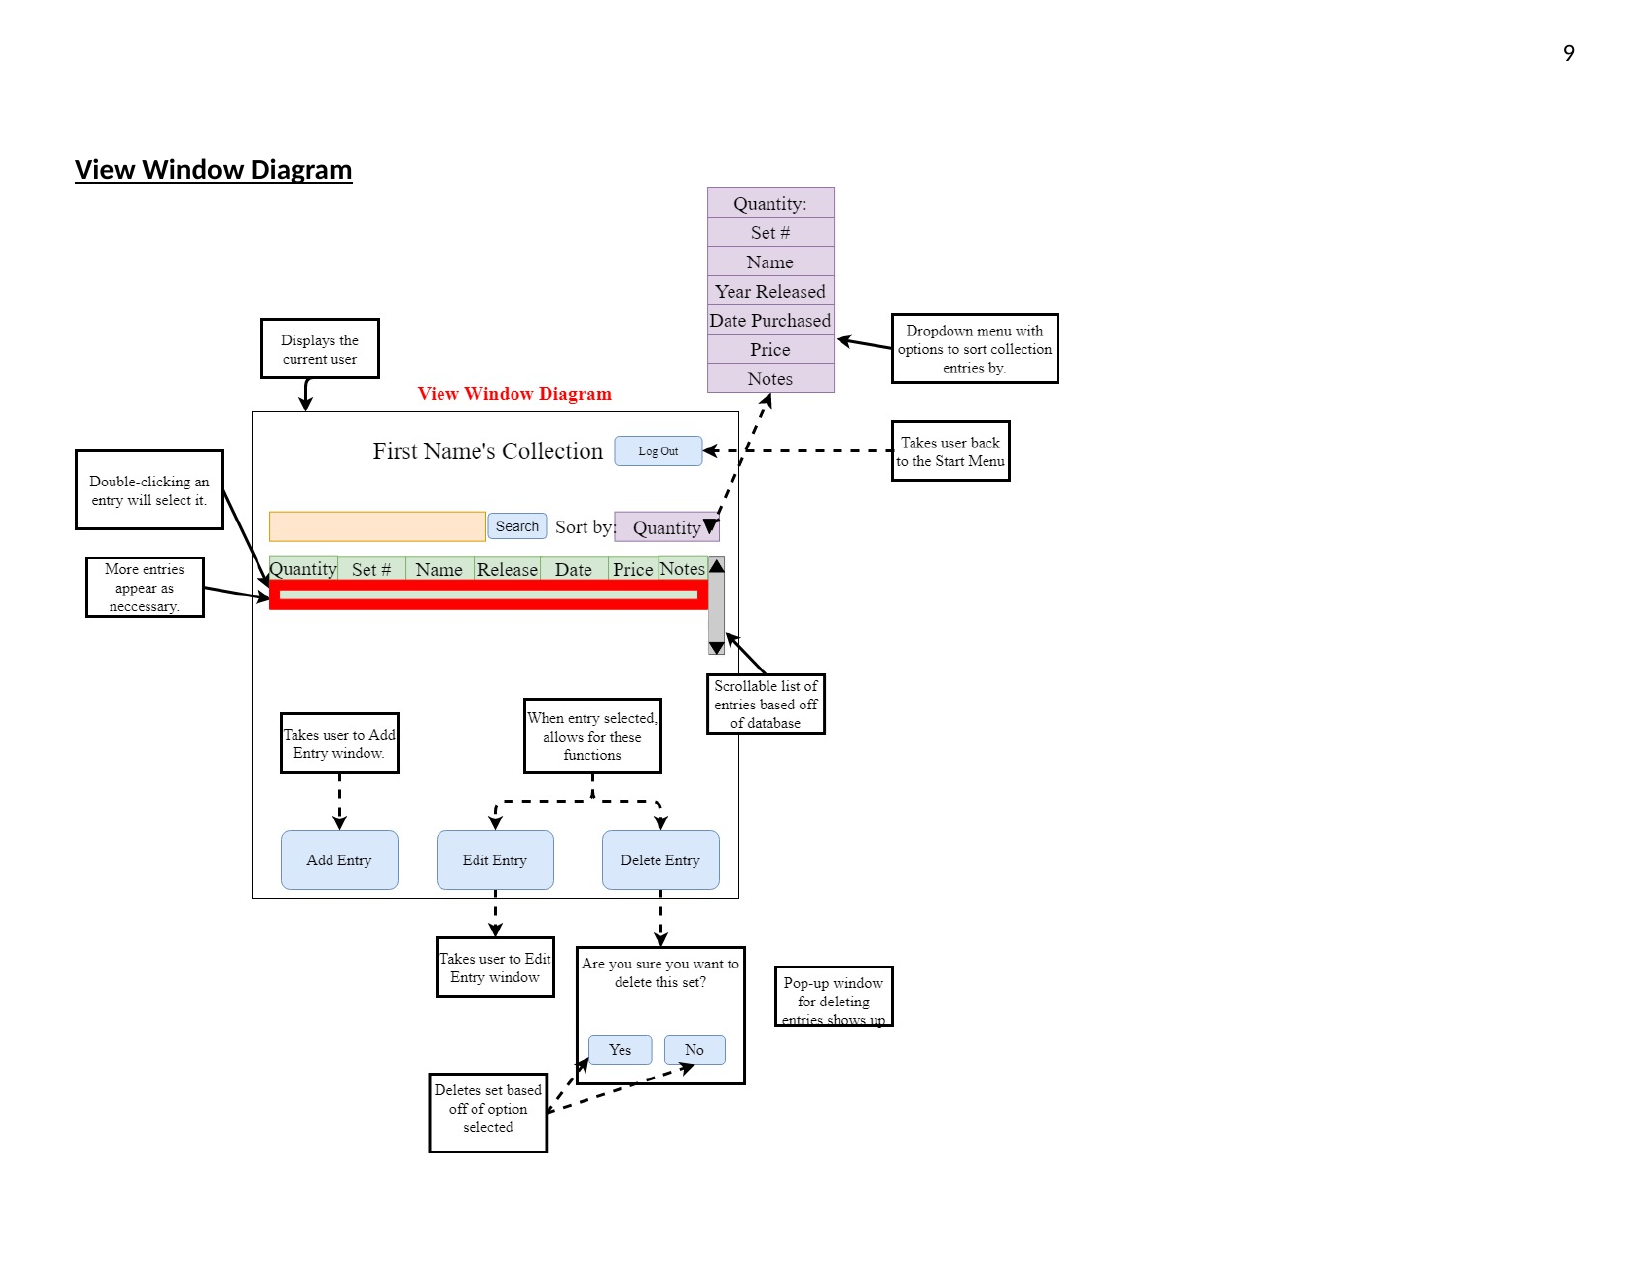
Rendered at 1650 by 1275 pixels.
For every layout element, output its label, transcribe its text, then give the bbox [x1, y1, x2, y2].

subtitle View Window Diagram [75, 152, 1575, 187]
